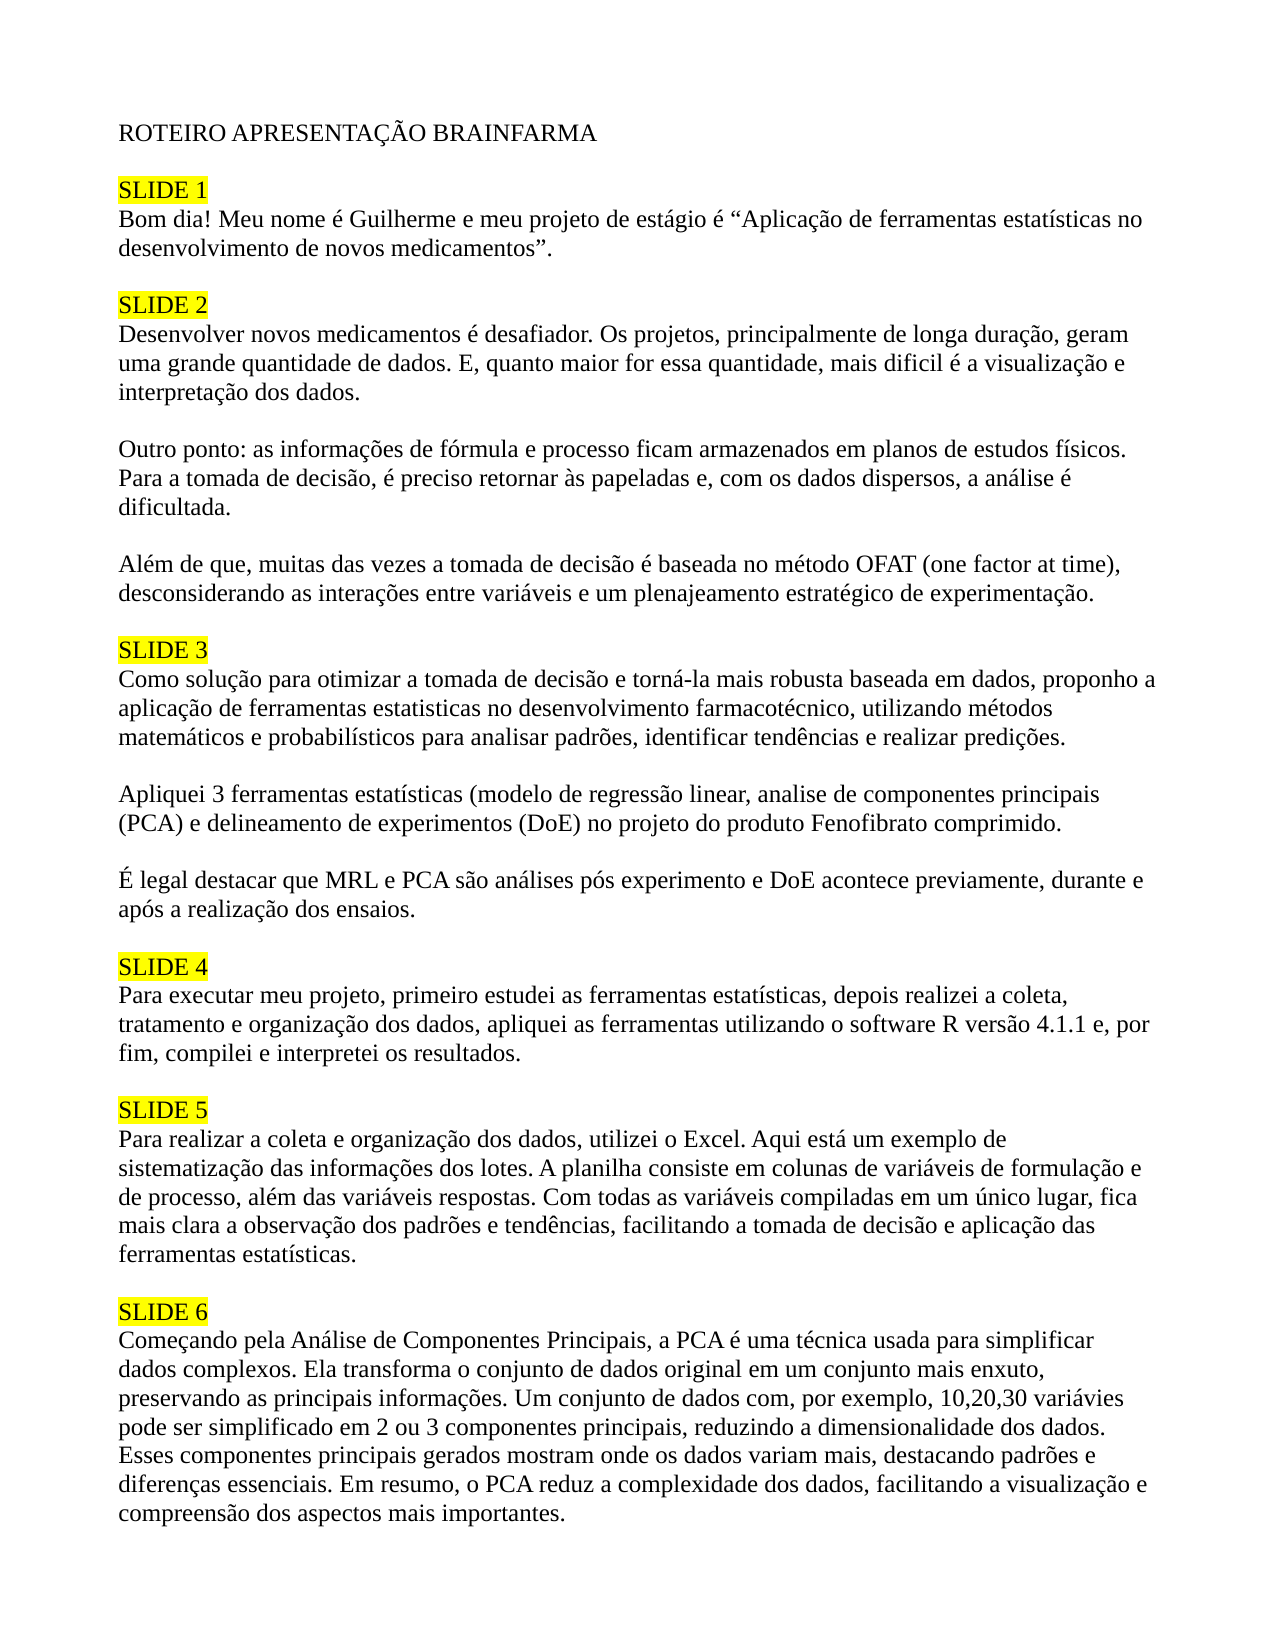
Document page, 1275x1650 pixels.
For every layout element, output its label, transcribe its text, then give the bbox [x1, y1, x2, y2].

text SLIDE 1 [118, 176, 1157, 204]
text SLIDE 6 [118, 1297, 1157, 1326]
text É legal destacar que MRL e PCA são análises pós experimento e DoE acontece previamente, durante e após a realização dos ensaios. [118, 866, 1157, 923]
text Desenvolver novos medicamentos é desafiador. Os projetos, principalmente de longa duração, geram uma grande quantidade de dados. E, quanto maior for essa quantidade, mais dificil é a visualização e interpretação dos dados. [118, 319, 1157, 406]
text Como solução para otimizar a tomada de decisão e torná-la mais robusta baseada em dados, proponho a aplicação de ferramentas estatisticas no desenvolvimento farmacotécnico, utilizando métodos matemáticos e probabilísticos para analisar padrões, identificar tendências e realizar predições. [118, 664, 1157, 751]
text Para executar meu projeto, primeiro estudei as ferramentas estatísticas, depois realizei a coleta, tratamento e organização dos dados, apliquei as ferramentas utilizando o software R versão 4.1.1 e, por fim, compilei e interpretei os resultados. [118, 981, 1157, 1067]
text SLIDE 3 [118, 636, 1157, 664]
text ROTEIRO APRESENTAÇÃO BRAINFARMA [118, 118, 1157, 147]
text Para realizar a coleta e organização dos dados, utilizei o Excel. Aqui está um exemplo de sistematização das informações dos lotes. A planilha consiste em colunas de variáveis de formulação e de processo, além das variáveis respostas. Com todas as variáveis compiladas em um único lugar, fica mais clara a observação dos padrões e tendências, facilitando a tomada de decisão e aplicação das ferramentas estatísticas. [118, 1124, 1157, 1268]
text SLIDE 5 [118, 1096, 1157, 1124]
text SLIDE 2 [118, 291, 1157, 319]
text Bom dia! Meu nome é Guilherme e meu projeto de estágio é “Aplicação de ferramentas estatísticas no desenvolvimento de novos medicamentos”. [118, 204, 1157, 262]
text Outro ponto: as informações de fórmula e processo ficam armazenados em planos de estudos físicos. Para a tomada de decisão, é preciso retornar às papeladas e, com os dados dispersos, a análise é dificultada. [118, 434, 1157, 521]
text Apliquei 3 ferramentas estatísticas (modelo de regressão linear, analise de componentes principais (PCA) e delineamento de experimentos (DoE) no projeto do produto Fenofibrato comprimido. [118, 779, 1157, 837]
text Além de que, muitas das vezes a tomada de decisão é baseada no método OFAT (one factor at time), desconsiderando as interações entre variáveis e um plenajeamento estratégico de experimentação. [118, 549, 1157, 607]
text Começando pela Análise de Componentes Principais, a PCA é uma técnica usada para simplificar dados complexos. Ela transforma o conjunto de dados original em um conjunto mais enxuto, preservando as principais informações. Um conjunto de dados com, por exemplo, 10,20,30 variávies pode ser simplificado em 2 ou 3 componentes principais, reduzindo a dimensionalidade dos dados. Esses componentes principais gerados mostram onde os dados variam mais, destacando padrões e diferenças essenciais. Em resumo, o PCA reduz a complexidade dos dados, facilitando a visualização e compreensão dos aspectos mais importantes. [118, 1326, 1157, 1527]
text SLIDE 4 [118, 952, 1157, 981]
